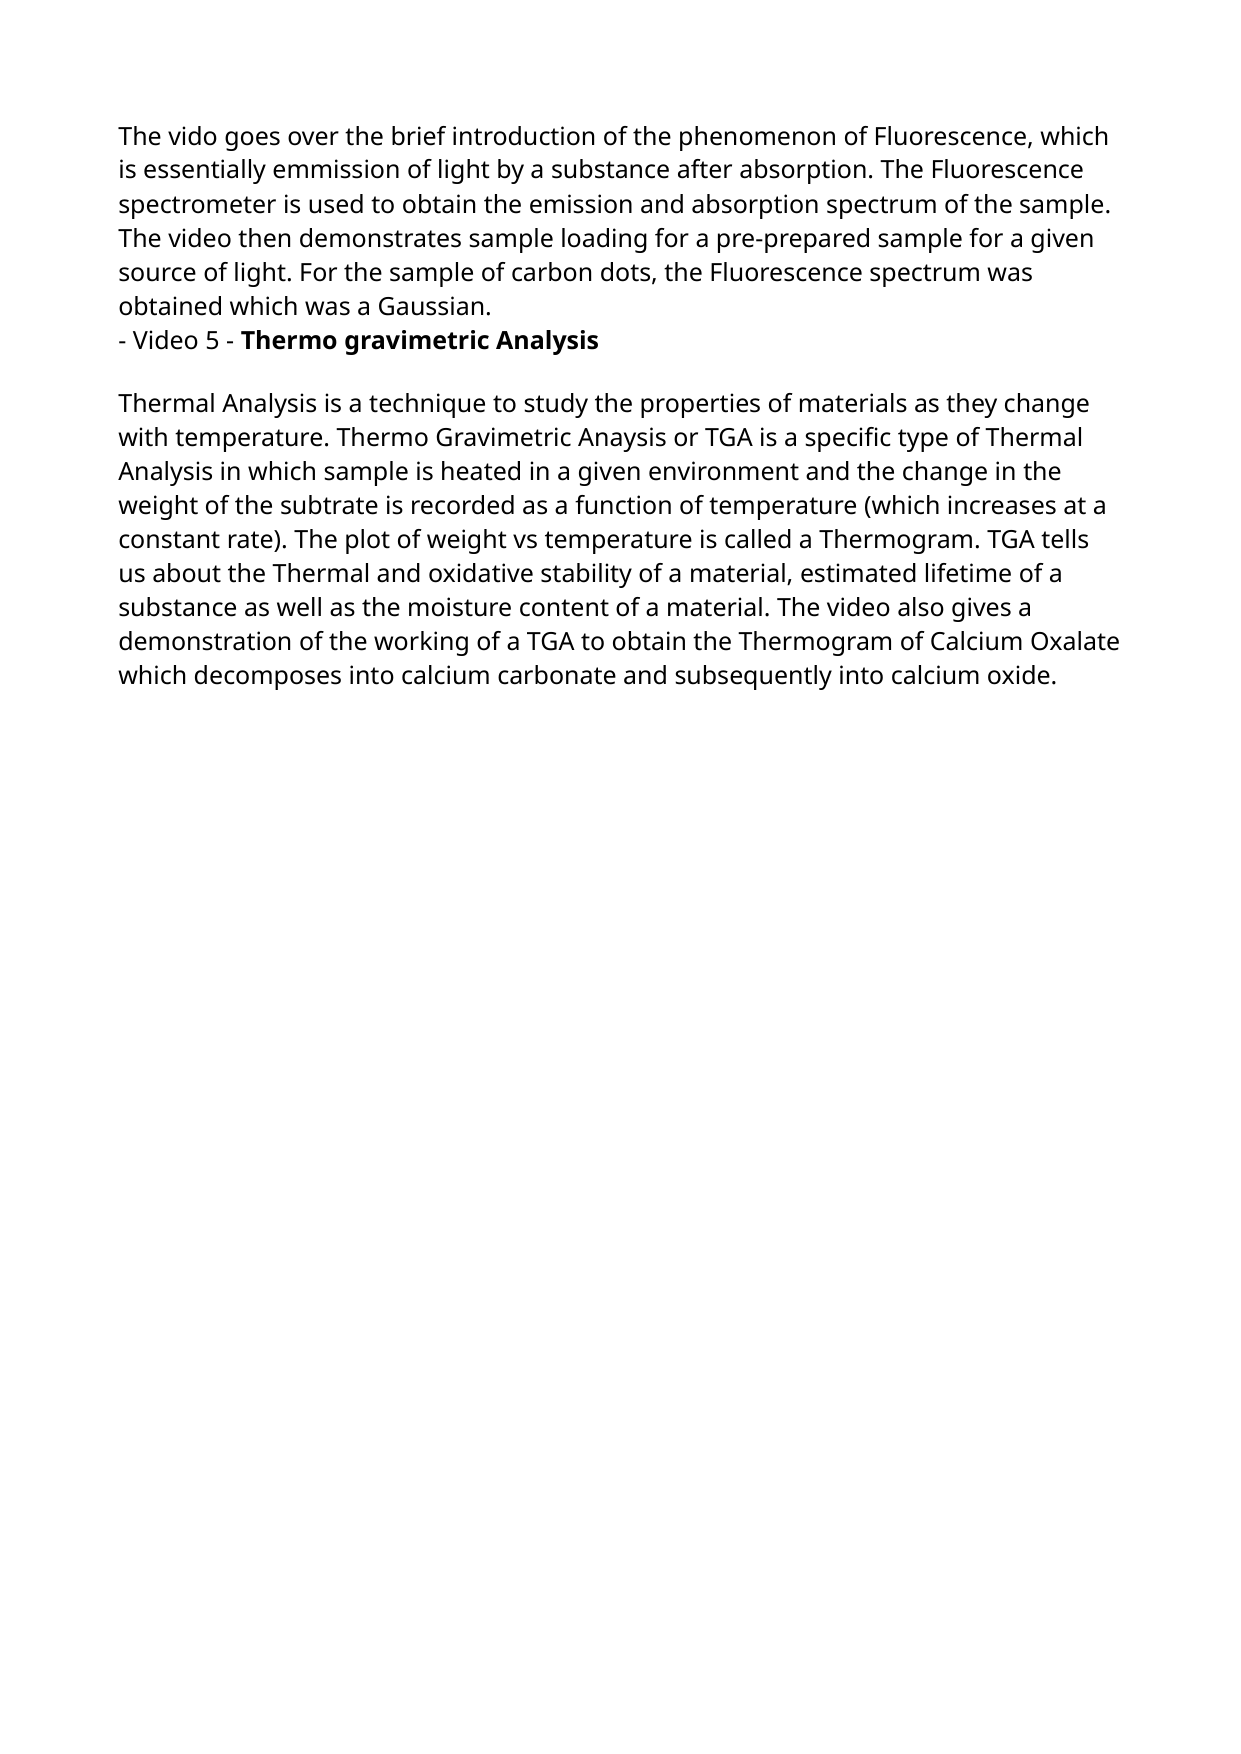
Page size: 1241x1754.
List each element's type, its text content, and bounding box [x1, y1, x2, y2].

text - Video 5 - Thermo gravimetric Analysis [118, 322, 1122, 357]
text Thermal Analysis is a technique to study the properties of materials as they change with temperature. Thermo Gravimetric Anaysis or TGA is a specific type of Thermal Analysis in which sample is heated in a given environment and the change in the weight of the subtrate is recorded as a function of temperature (which increases at a constant rate). The plot of weight vs temperature is called a Thermogram. TGA tells us about the Thermal and oxidative stability of a material, estimated lifetime of a substance as well as the moisture content of a material. The video also gives a demonstration of the working of a TGA to obtain the Thermogram of Calcium Oxalate which decomposes into calcium carbonate and subsequently into calcium oxide. [118, 385, 1122, 692]
text The vido goes over the brief introduction of the phenomenon of Fluorescence, which is essentially emmission of light by a substance after absorption. The Fluorescence spectrometer is used to obtain the emission and absorption spectrum of the sample. The video then demonstrates sample loading for a pre-prepared sample for a given source of light. For the sample of carbon dots, the Fluorescence spectrum was obtained which was a Gaussian. [118, 118, 1122, 322]
